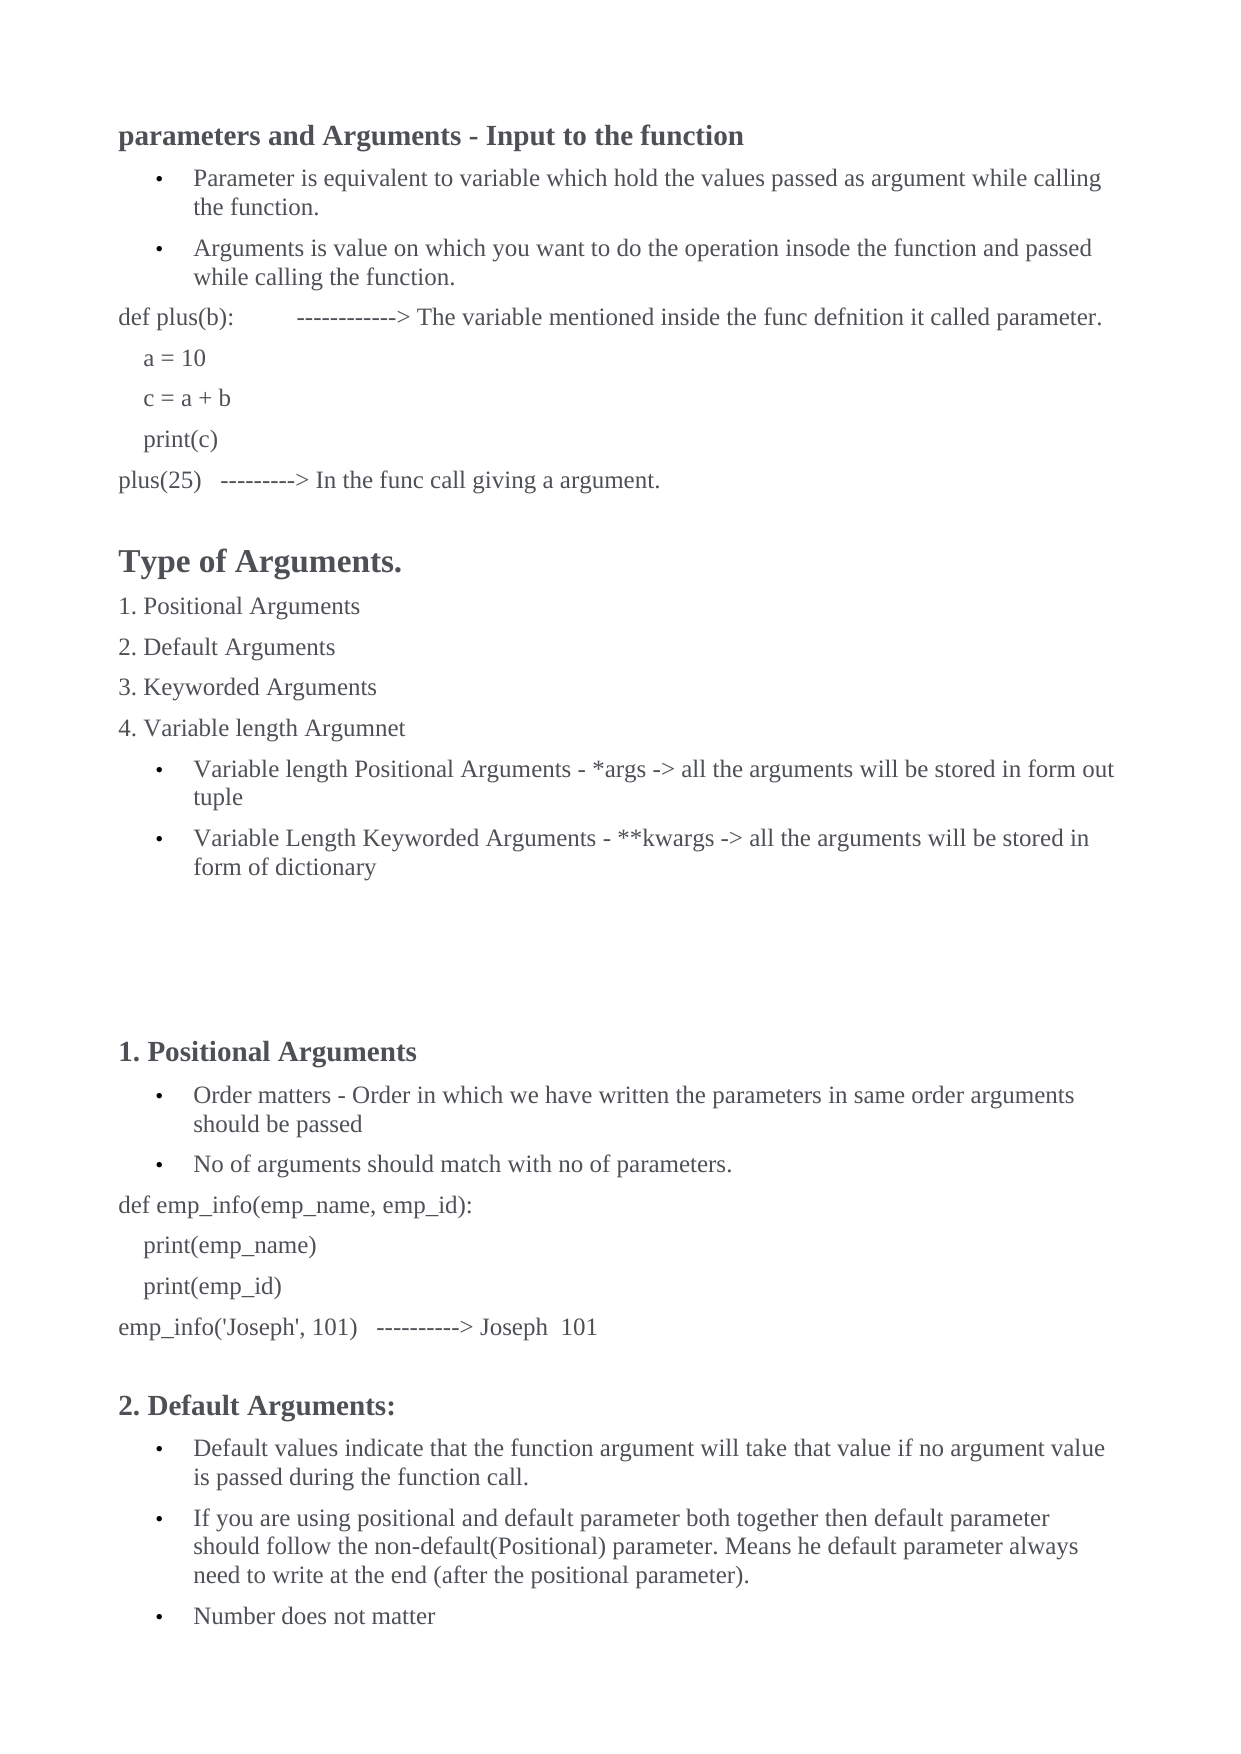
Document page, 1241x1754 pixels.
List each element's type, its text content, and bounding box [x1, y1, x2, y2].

text c = a + b [118, 383, 1122, 412]
text 1. Positional Arguments [118, 1034, 1122, 1068]
text print(emp_id) [118, 1271, 1122, 1300]
text print(emp_name) [118, 1231, 1122, 1259]
list Default values indicate that the function argument will take that value if no argument value is passed during the function call. [156, 1433, 1122, 1491]
text 4. Variable length Argumnet [118, 713, 1122, 742]
text 3. Keyworded Arguments [118, 672, 1122, 701]
list Variable Length Keyworded Arguments - **kwargs -> all the arguments will be stored in form of dictionary [156, 823, 1122, 881]
list If you are using positional and default parameter both together then default parameter should follow the non-default(Positional) parameter. Means he default parameter always need to write at the end (after the positional parameter). [156, 1503, 1122, 1589]
text Type of Arguments. [118, 541, 1122, 579]
text plus(25) ---------> In the func call giving a argument. [118, 465, 1122, 493]
text def plus(b): ------------> The variable mentioned inside the func defnition it called parameter. [118, 302, 1122, 331]
text 2. Default Arguments [118, 632, 1122, 661]
text 1. Positional Arguments [118, 591, 1122, 620]
text 2. Default Arguments: [118, 1388, 1122, 1421]
list No of arguments should match with no of parameters. [156, 1149, 1122, 1178]
list Arguments is value on which you want to do the operation insode the function and passed while calling the function. [156, 233, 1122, 290]
text def emp_info(emp_name, emp_id): [118, 1190, 1122, 1219]
list Variable length Positional Arguments - *args -> all the arguments will be stored in form out tuple [156, 754, 1122, 811]
list Order matters - Order in which we have written the parameters in same order arguments should be passed [156, 1080, 1122, 1137]
text print(c) [118, 424, 1122, 453]
list Parameter is equivalent to variable which hold the values passed as argument while calling the function. [156, 163, 1122, 221]
text a = 10 [118, 343, 1122, 372]
list Number does not matter [156, 1601, 1122, 1629]
text emp_info('Joseph', 101) ----------> Joseph 101 [118, 1312, 1122, 1341]
text parameters and Arguments - Input to the function [118, 118, 1122, 152]
